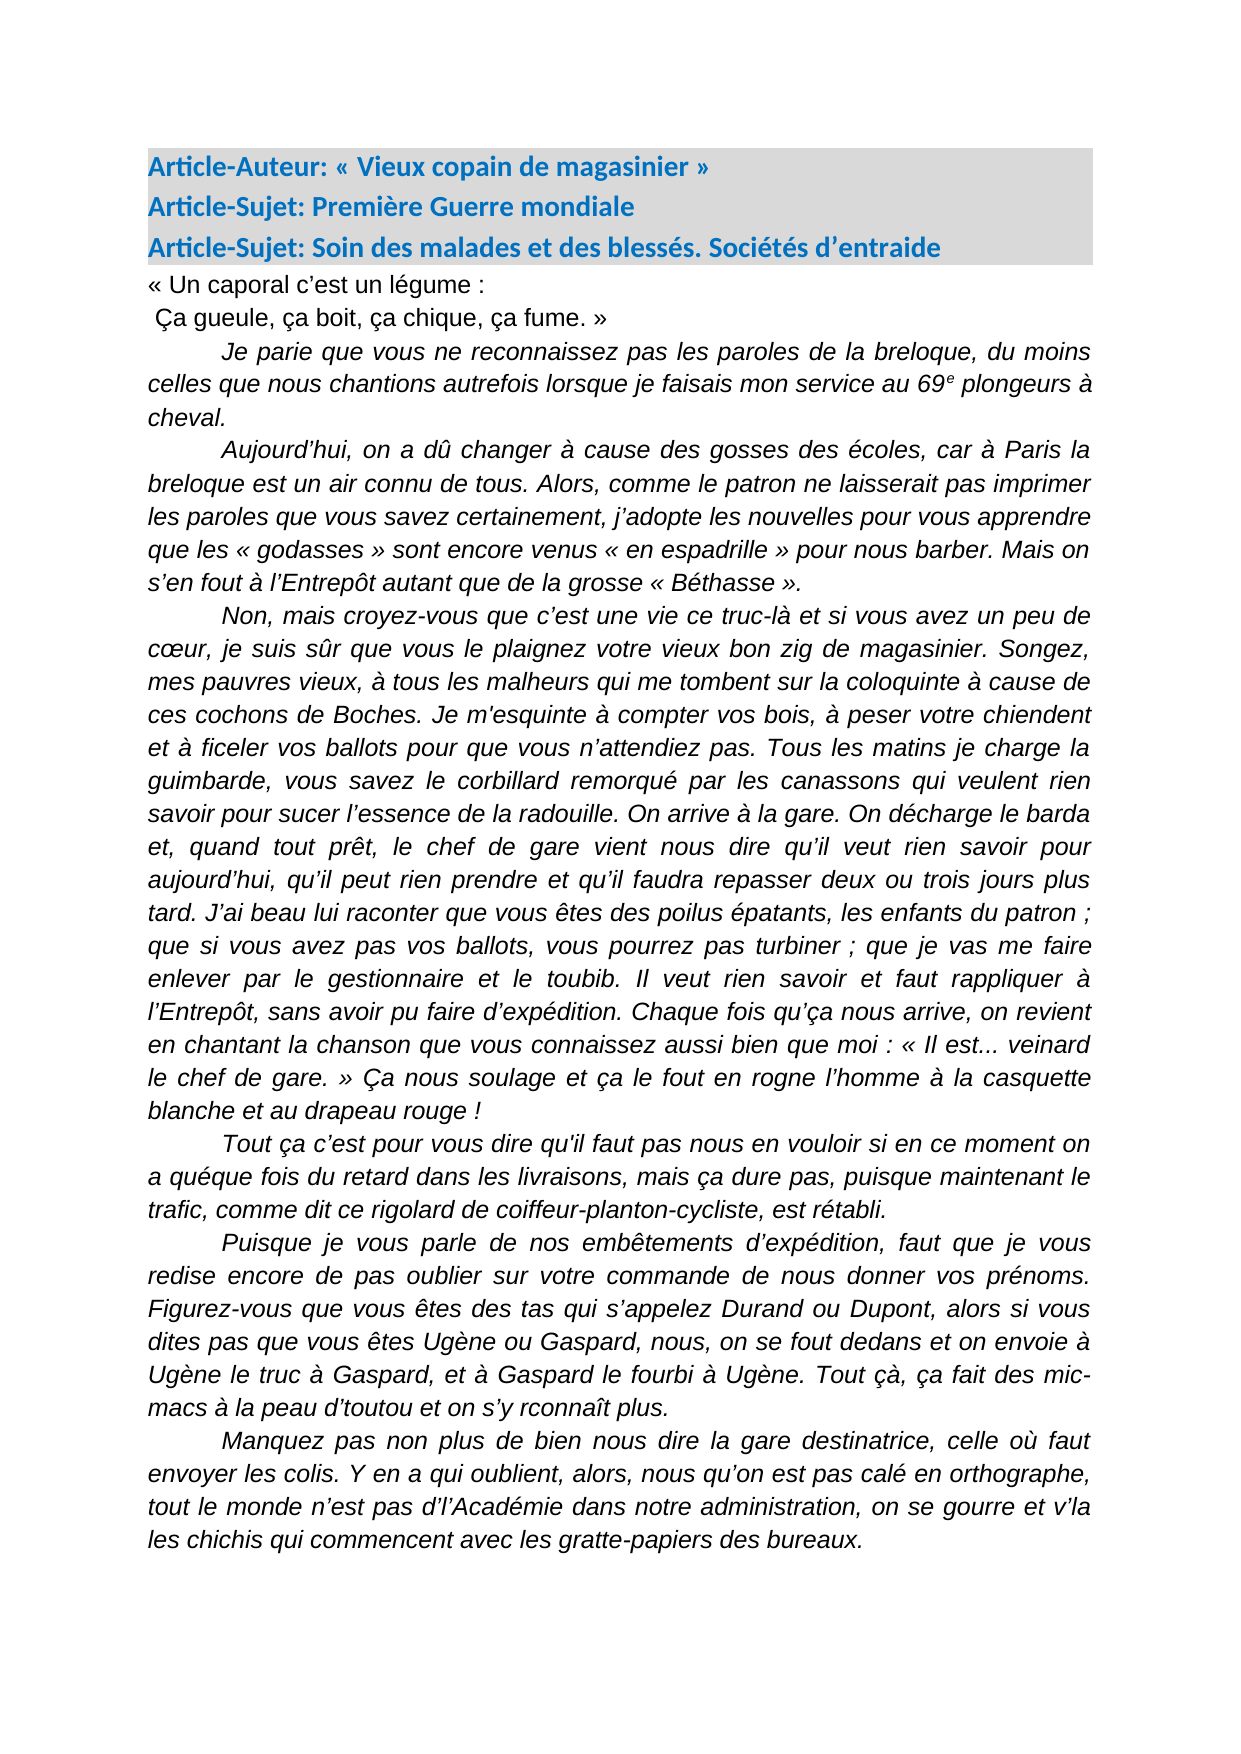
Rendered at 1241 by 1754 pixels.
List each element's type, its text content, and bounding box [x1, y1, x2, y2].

text Article-Auteur: « Vieux copain de magasinier » [148, 148, 1093, 183]
text Tout ça c’est pour vous dire qu'il faut pas nous en vouloir si en ce moment on a quéque fois du retard dans les livraisons, mais ça dure pas, puisque maintenant le trafic, comme dit ce rigolard de coiffeur-planton-cycliste, est rétabli. [148, 1129, 1093, 1224]
text Puisque je vous parle de nos embêtements d’expédition, faut que je vous redise encore de pas oublier sur votre commande de nous donner vos prénoms. Figurez-vous que vous êtes des tas qui s’appelez Durand ou Dupont, alors si vous dites pas que vous êtes Ugène ou Gaspard, nous, on se fout dedans et on envoie à Ugène le truc à Gaspard, et à Gaspard le fourbi à Ugène. Tout çà, ça fait des mic-macs à la peau d’toutou et on s’y rconnaît plus. [148, 1228, 1093, 1422]
text Je parie que vous ne reconnaissez pas les paroles de la breloque, du moins celles que nous chantions autrefois lorsque je faisais mon service au 69e plongeurs à cheval. [148, 336, 1093, 431]
text « Un caporal c’est un légume : [148, 270, 1093, 299]
text Non, mais croyez-vous que c’est une vie ce truc-là et si vous avez un peu de cœur, je suis sûr que vous le plaignez votre vieux bon zig de magasinier. Songez, mes pauvres vieux, à tous les malheurs qui me tombent sur la coloquinte à cause de ces cochons de Boches. Je m'esquinte à compter vos bois, à peser votre chiendent et à ficeler vos ballots pour que vous n’attendiez pas. Tous les matins je charge la guimbarde, vous savez le corbillard remorqué par les canassons qui veulent rien savoir pour sucer l’essence de la radouille. On arrive à la gare. On décharge le barda et, quand tout prêt, le chef de gare vient nous dire qu’il veut rien savoir pour aujourd’hui, qu’il peut rien prendre et qu’il faudra repasser deux ou trois jours plus tard. J’ai beau lui raconter que vous êtes des poilus épatants, les enfants du patron ; que si vous avez pas vos ballots, vous pourrez pas turbiner ; que je vas me faire enlever par le gestionnaire et le toubib. Il veut rien savoir et faut rappliquer à l’Entrepôt, sans avoir pu faire d’expédition. Chaque fois qu’ça nous arrive, on revient en chantant la chanson que vous connaissez aussi bien que moi : « Il est... veinard le chef de gare. » Ça nous soulage et ça le fout en rogne l’homme à la casquette blanche et au drapeau rouge ! [148, 601, 1093, 1125]
text Article-Sujet: Soin des malades et des blessés. Sociétés d’entraide [148, 229, 1093, 265]
text Ça gueule, ça boit, ça chique, ça fume. » [148, 303, 1093, 332]
text Manquez pas non plus de bien nous dire la gare destinatrice, celle où faut envoyer les colis. Y en a qui oublient, alors, nous qu’on est pas calé en orthographe, tout le monde n’est pas d’l’Académie dans notre administration, on se gourre et v’la les chichis qui commencent avec les gratte-papiers des bureaux. [148, 1426, 1093, 1554]
text Article-Sujet: Première Guerre mondiale [148, 188, 1093, 224]
text Aujourd’hui, on a dû changer à cause des gosses des écoles, car à Paris la breloque est un air connu de tous. Alors, comme le patron ne laisserait pas imprimer les paroles que vous savez certainement, j’adopte les nouvelles pour vous apprendre que les « godasses » sont encore venus « en espadrille » pour nous barber. Mais on s’en fout à l’Entrepôt autant que de la grosse « Béthasse ». [148, 436, 1093, 596]
